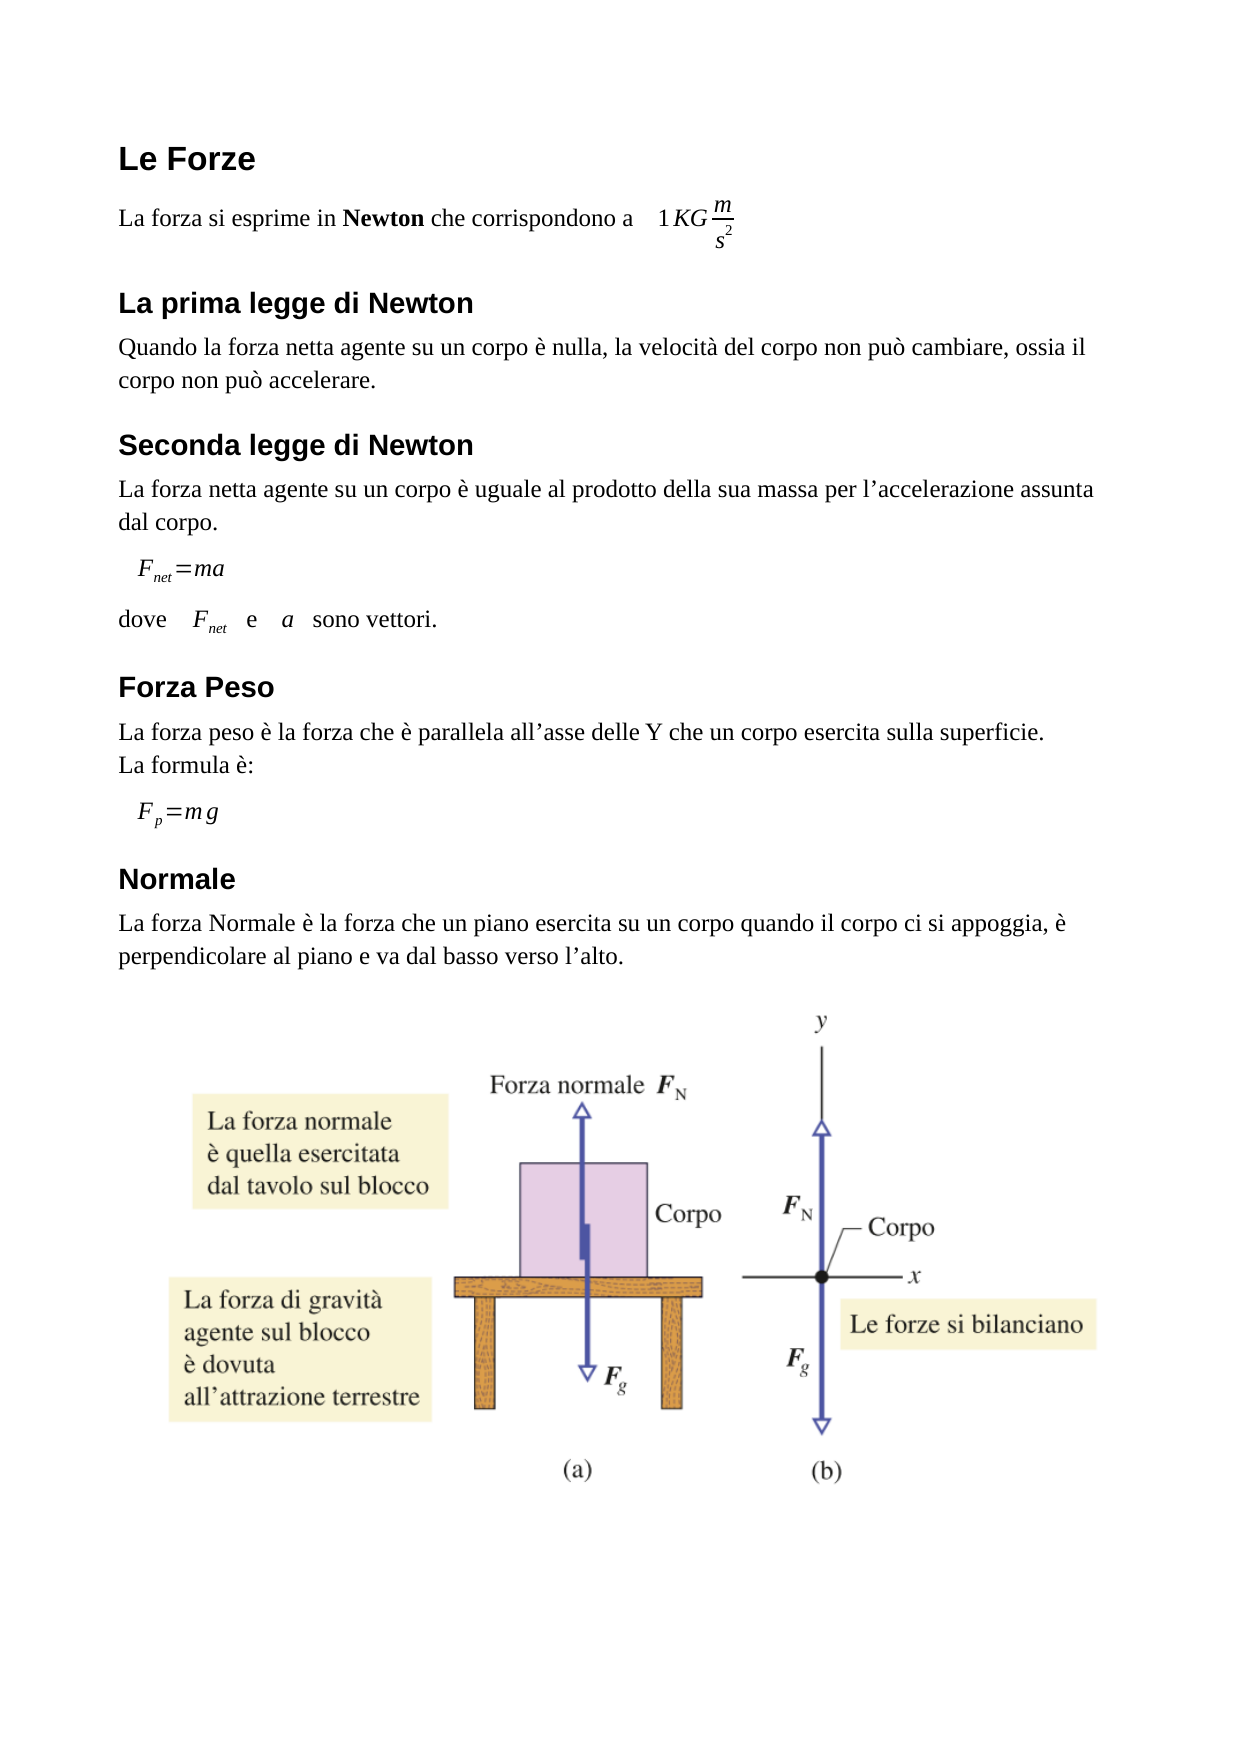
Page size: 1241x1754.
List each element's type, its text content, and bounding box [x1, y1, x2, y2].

picture [118, 988, 1123, 1489]
subtitle Forza Peso [118, 670, 1122, 704]
text Quando la forza netta agente su un corpo è nulla, la velocità del corpo non può cambiare, ossia il corpo non può accelerare. [118, 332, 1122, 394]
subtitle La prima legge di Newton [118, 286, 1122, 320]
text La forza netta agente su un corpo è uguale al prodotto della sua massa per l’accelerazione assunta dal corpo. [118, 474, 1122, 536]
text La forza si esprime in Newton che corrispondono a [118, 190, 1122, 253]
text La forza peso è la forza che è parallela all’asse delle Y che un corpo esercita sulla superficie. La formula è: [118, 717, 1122, 778]
text La forza Normale è la forza che un piano esercita su un corpo quando il corpo ci si appoggia, è perpendicolare al piano e va dal basso verso l’alto. [118, 908, 1122, 970]
text dove e sono vettori. [118, 604, 1122, 637]
subtitle Seconda legge di Newton [118, 427, 1122, 461]
subtitle Normale [118, 862, 1122, 896]
subtitle Le Forze [118, 139, 1122, 178]
